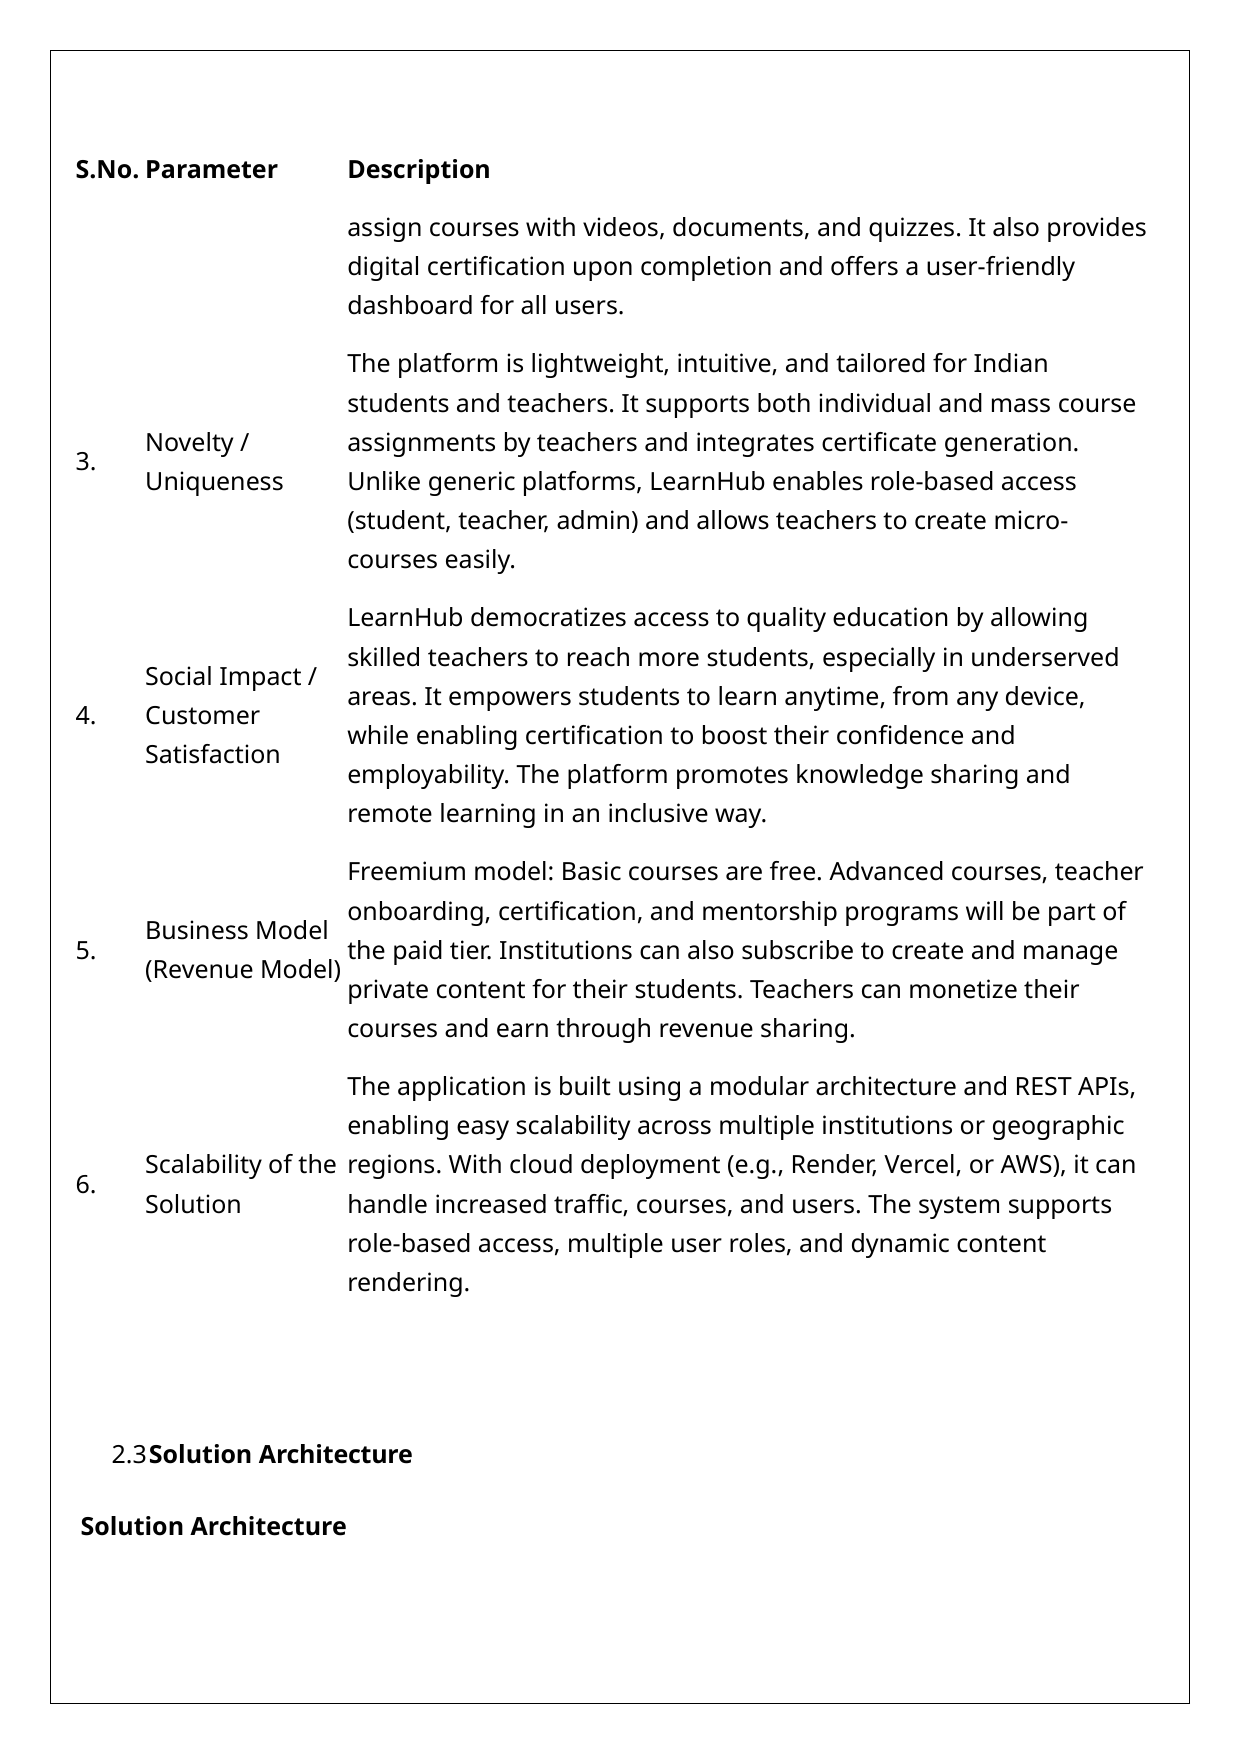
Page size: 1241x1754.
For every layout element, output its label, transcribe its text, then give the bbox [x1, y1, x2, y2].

text Solution Architecture [74, 1509, 1152, 1543]
table_cell Freemium model: Basic courses are free. Advanced courses, teacher onboarding, certification, and mentorship programs will be part of the paid tier. Institutions can also subscribe to create and manage private content for their students. Teachers can monetize their courses and earn through revenue sharing. [346, 853, 1152, 1067]
table_cell Novelty / Uniqueness [144, 345, 346, 598]
table_cell LearnHub democratizes access to quality education by allowing skilled teachers to reach more students, especially in underserved areas. It empowers students to learn anytime, from any device, while enabling certification to boost their confidence and employability. The platform promotes knowledge sharing and remote learning in an inclusive way. [346, 599, 1152, 852]
table_cell [144, 208, 346, 344]
table_cell Business Model (Revenue Model) [144, 853, 346, 1067]
table_cell Social Impact / Customer Satisfaction [144, 599, 346, 852]
table_header Description [346, 150, 1152, 208]
table_cell Scalability of the Solution [144, 1067, 346, 1321]
table_header S.No. [74, 150, 143, 208]
table_cell 5. [74, 853, 143, 1067]
table_cell assign courses with videos, documents, and quizzes. It also provides digital certification upon completion and offers a user-friendly dashboard for all users. [346, 208, 1152, 344]
table_cell 3. [74, 345, 143, 598]
table_cell 4. [74, 599, 143, 852]
table_header Parameter [144, 150, 346, 208]
table_cell The application is built using a modular architecture and REST APIs, enabling easy scalability across multiple institutions or geographic regions. With cloud deployment (e.g., Render, Vercel, or AWS), it can handle increased traffic, courses, and users. The system supports role-based access, multiple user roles, and dynamic content rendering. [346, 1067, 1152, 1321]
table_cell The platform is lightweight, intuitive, and tailored for Indian students and teachers. It supports both individual and mass course assignments by teachers and integrates certificate generation. Unlike generic platforms, LearnHub enables role-based access (student, teacher, admin) and allows teachers to create micro-courses easily. [346, 345, 1152, 598]
list Solution Architecture [111, 1437, 1152, 1471]
table_cell 6. [74, 1067, 143, 1321]
table_cell [74, 208, 143, 344]
